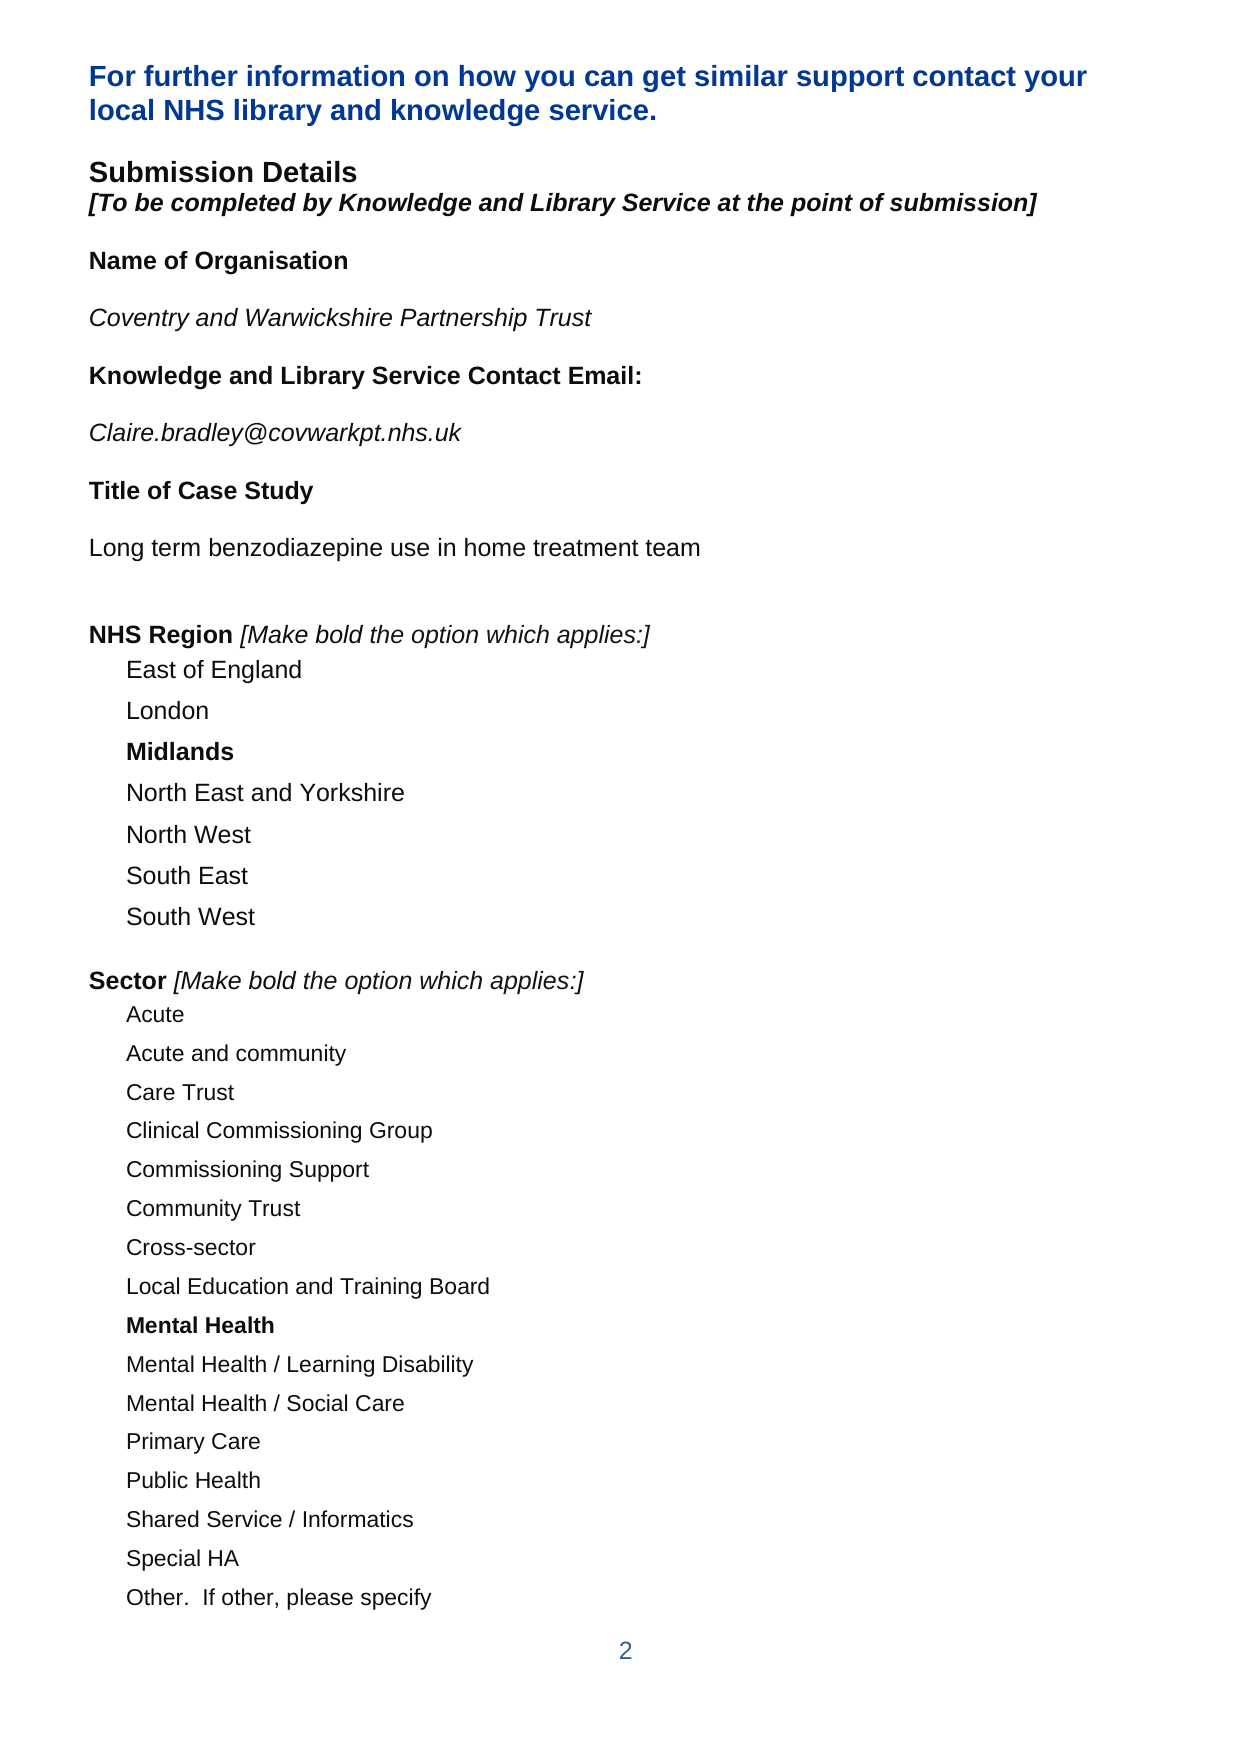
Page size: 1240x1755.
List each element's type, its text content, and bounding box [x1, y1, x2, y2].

text Cross-sector [126, 1234, 1151, 1260]
text Local Education and Training Board [126, 1273, 1151, 1299]
text South West [126, 902, 1151, 931]
text Midlands [126, 737, 1151, 766]
text Submission Details [89, 155, 1151, 188]
text Community Trust [126, 1195, 1151, 1222]
text Care Trust [126, 1079, 1151, 1105]
text [To be completed by Knowledge and Library Service at the point of submission] [89, 188, 1151, 217]
text Coventry and Warwickshire Partnership Trust [89, 303, 1151, 332]
text NHS Region [Make bold the option which applies:] [89, 620, 1151, 648]
text Claire.bradley@covwarkpt.nhs.uk [89, 418, 1151, 447]
text Sector [Make bold the option which applies:] [89, 966, 1151, 995]
text South East [126, 861, 1151, 890]
text Mental Health / Social Care [126, 1389, 1151, 1416]
text Acute and community [126, 1040, 1151, 1066]
text Long term benzodiazepine use in home treatment team [89, 533, 1151, 562]
text Commissioning Support [126, 1156, 1151, 1183]
text Other. If other, please specify [126, 1584, 1151, 1610]
text Public Health [126, 1467, 1151, 1493]
text Primary Care [126, 1428, 1151, 1455]
text Knowledge and Library Service Contact Email: [89, 361, 1151, 390]
text Clinical Commissioning Group [126, 1117, 1151, 1144]
text London [126, 696, 1151, 725]
text Mental Health [126, 1312, 1151, 1338]
text Shared Service / Informatics [126, 1506, 1151, 1532]
text Title of Case Study [89, 476, 1151, 505]
text Acute [126, 1001, 1151, 1027]
text Special HA [126, 1545, 1151, 1571]
text Mental Health / Learning Disability [126, 1351, 1151, 1377]
text North West [126, 820, 1151, 848]
text East of England [126, 655, 1151, 683]
subtitle For further information on how you can get similar support contact your local NHS library and knowledge service. [89, 59, 1151, 126]
text North East and Yorkshire [126, 778, 1151, 807]
text Name of Organisation [89, 246, 1151, 275]
